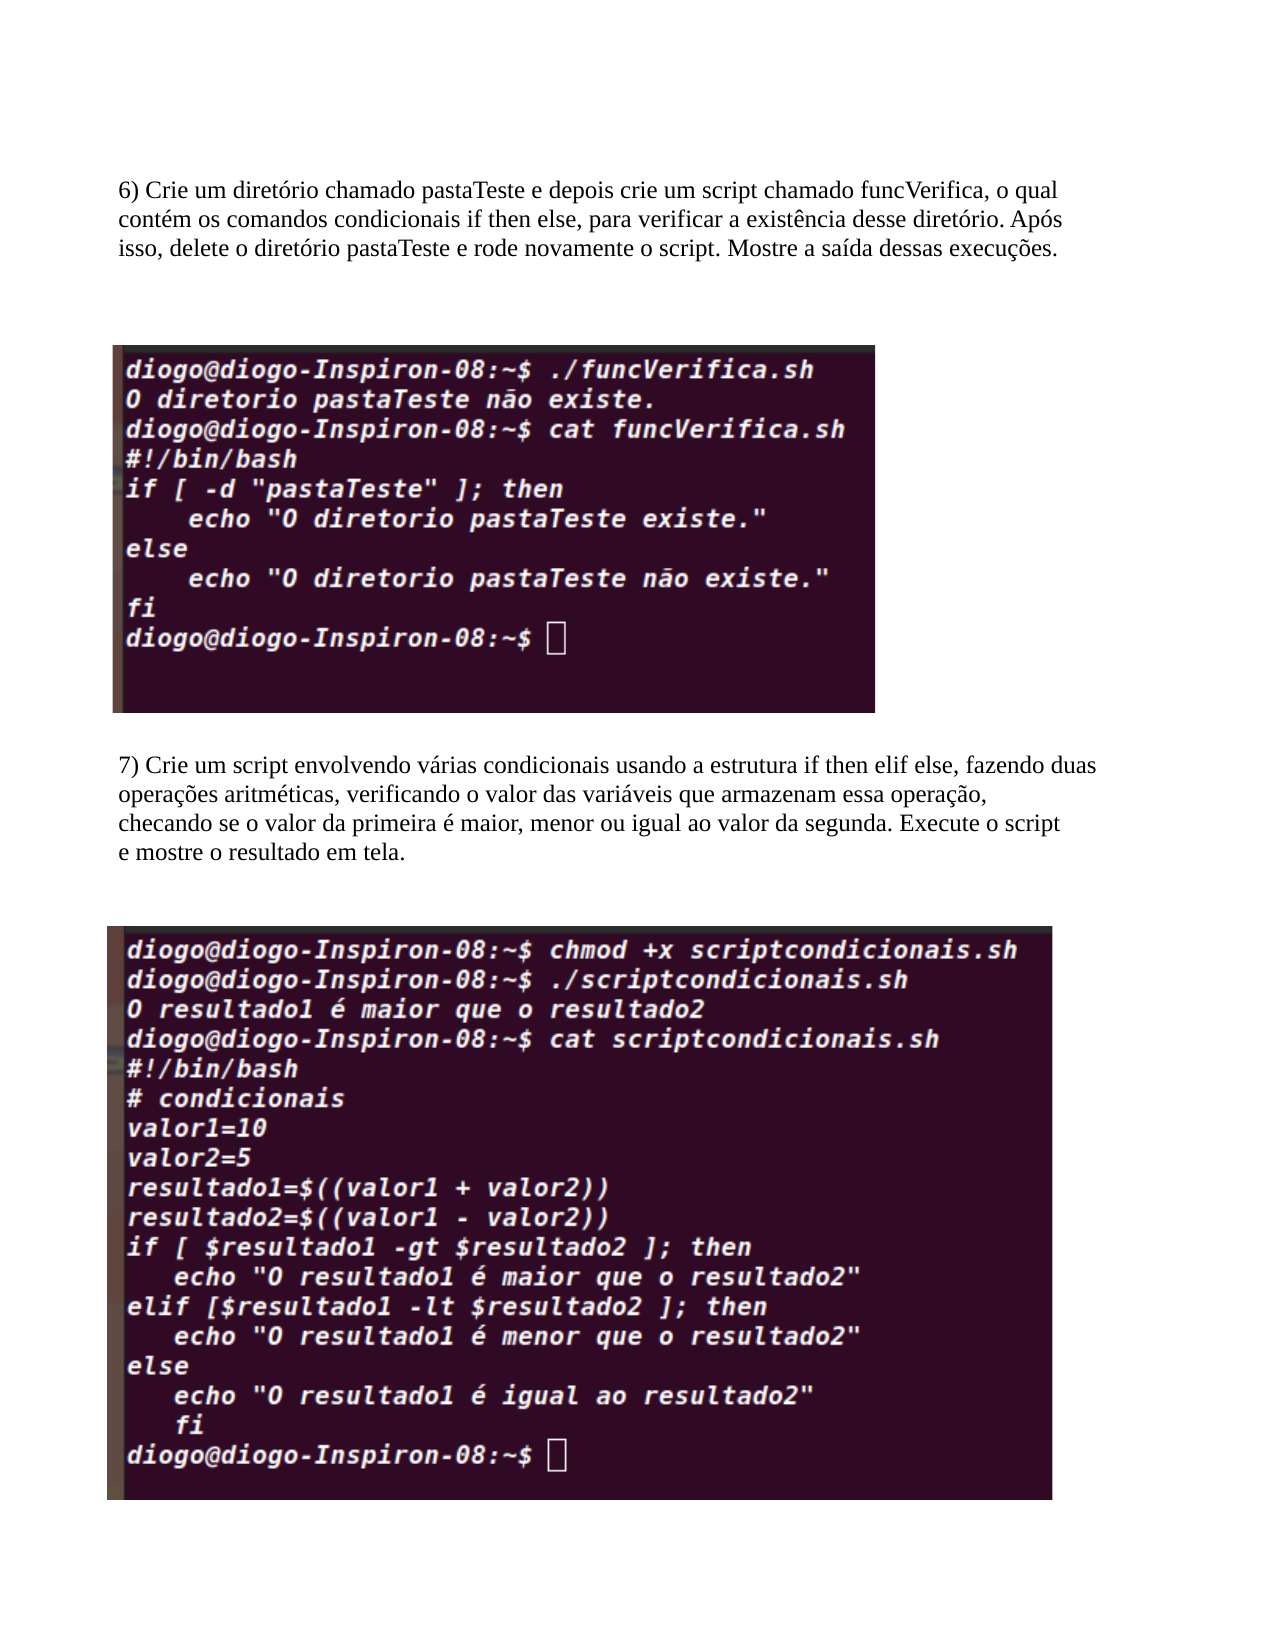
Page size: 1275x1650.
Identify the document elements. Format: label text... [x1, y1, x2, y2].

picture [107, 926, 1053, 1500]
picture [112, 345, 876, 713]
text checando se o valor da primeira é maior, menor ou igual ao valor da segunda. Execute o script [118, 808, 1157, 837]
text 7) Crie um script envolvendo várias condicionais usando a estrutura if then elif else, fazendo duas [118, 751, 1157, 779]
text isso, delete o diretório pastaTeste e rode novamente o script. Mostre a saída dessas execuções. [118, 233, 1157, 262]
text contém os comandos condicionais if then else, para verificar a existência desse diretório. Após [118, 204, 1157, 233]
text operações aritméticas, verificando o valor das variáveis que armazenam essa operação, [118, 779, 1157, 808]
text 6) Crie um diretório chamado pastaTeste e depois crie um script chamado funcVerifica, o qual [118, 176, 1157, 204]
text e mostre o resultado em tela. [118, 837, 1157, 866]
